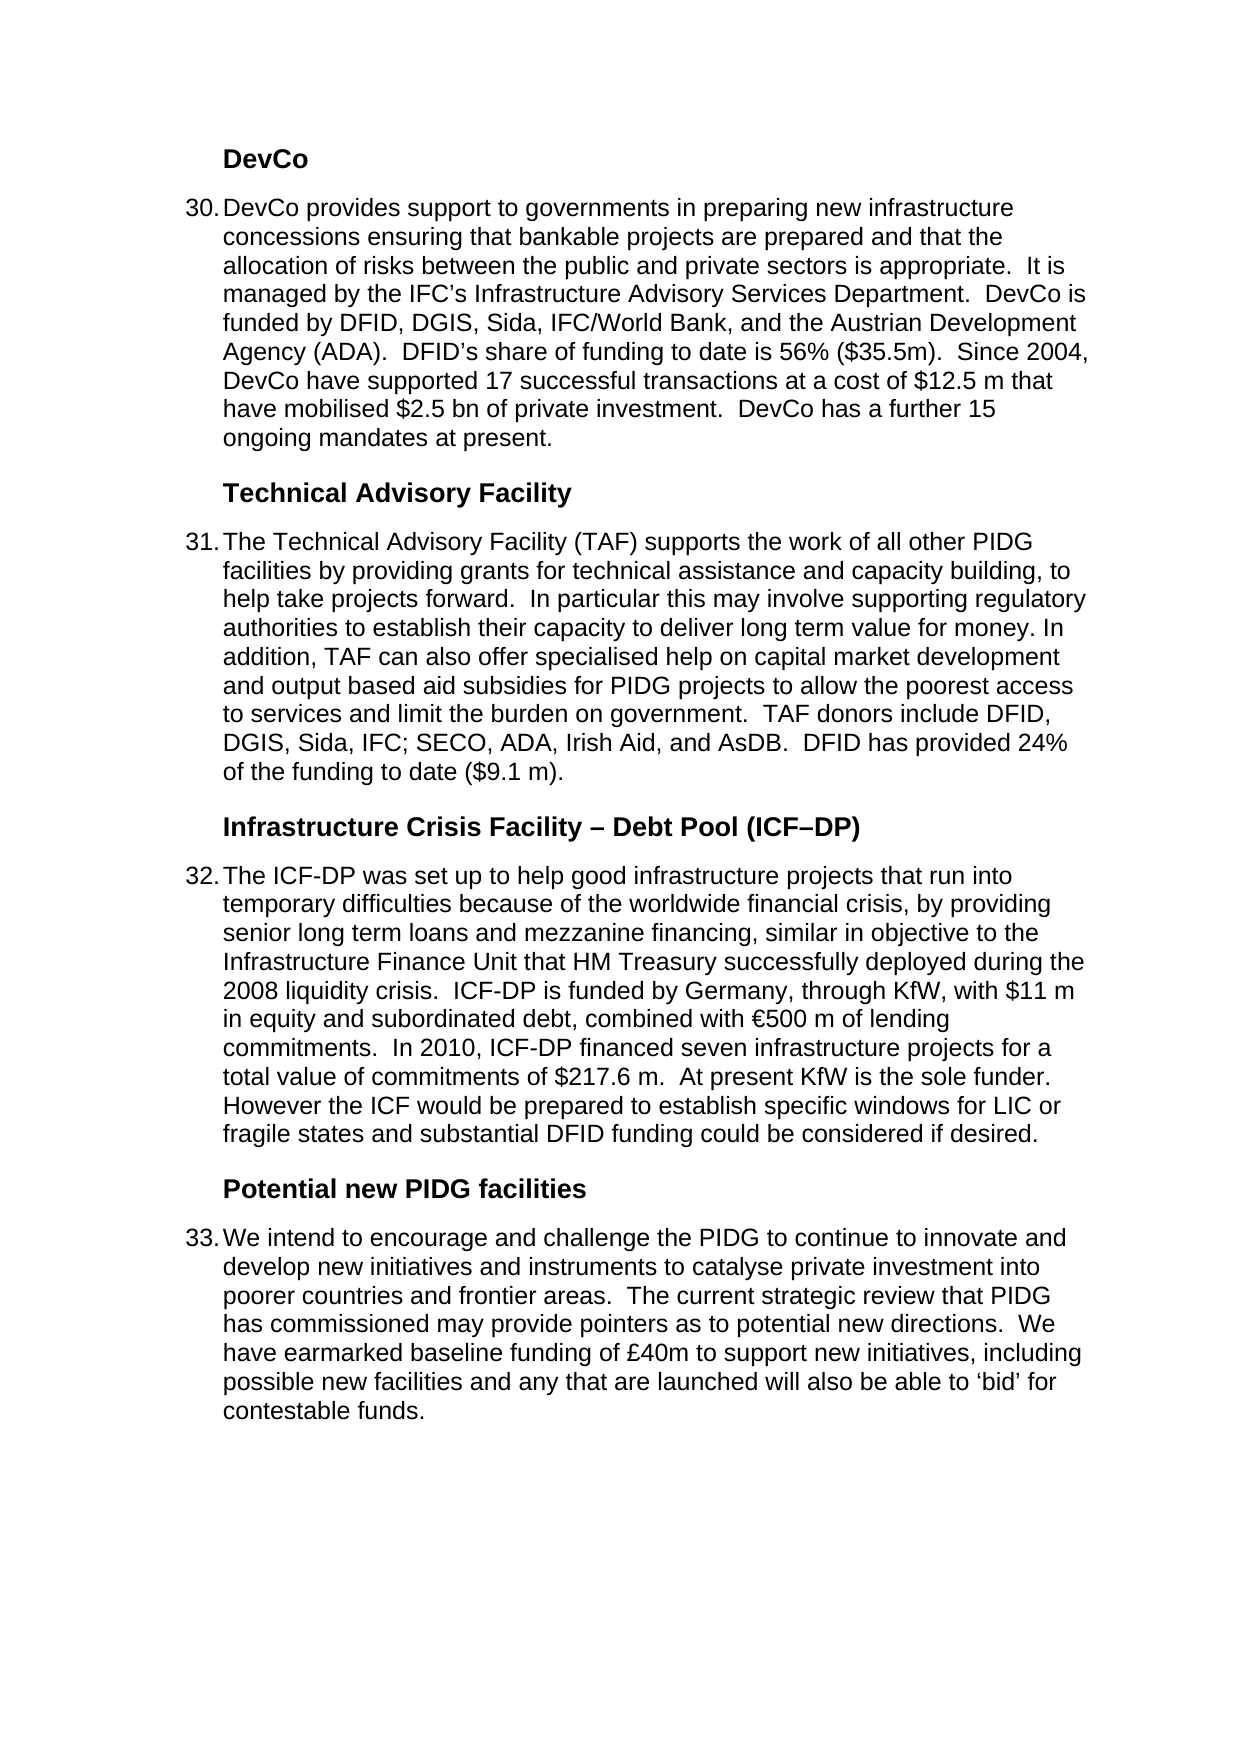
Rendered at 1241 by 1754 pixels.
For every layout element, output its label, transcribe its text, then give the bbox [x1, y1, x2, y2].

list DevCo provides support to governments in preparing new infrastructure concessions ensuring that bankable projects are prepared and that the allocation of risks between the public and private sectors is appropriate. It is managed by the IFC’s Infrastructure Advisory Services Department. DevCo is funded by DFID, DGIS, Sida, IFC/World Bank, and the Austrian Development Agency (ADA). DFID’s share of funding to date is 56% ($35.5m). Since 2004, DevCo have supported 17 successful transactions at a cost of $12.5 m that have mobilised $2.5 bn of private investment. DevCo has a further 15 ongoing mandates at present. [185, 193, 1092, 452]
list The Technical Advisory Facility (TAF) supports the work of all other PIDG facilities by providing grants for technical assistance and capacity building, to help take projects forward. In particular this may involve supporting regulatory authorities to establish their capacity to deliver long term value for money. In addition, TAF can also offer specialised help on capital market development and output based aid subsidies for PIDG projects to allow the poorest access to services and limit the burden on government. TAF donors include DFID, DGIS, Sida, IFC; SECO, ADA, Irish Aid, and AsDB. DFID has provided 24% of the funding to date ($9.1 m). [185, 527, 1092, 786]
list We intend to encourage and challenge the PIDG to continue to innovate and develop new initiatives and instruments to catalyse private investment into poorer countries and frontier areas. The current strategic review that PIDG has commissioned may provide pointers as to potential new directions. We have earmarked baseline funding of £40m to support new initiatives, including possible new facilities and any that are launched will also be able to ‘bid’ for contestable funds. [185, 1223, 1092, 1424]
list The ICF-DP was set up to help good infrastructure projects that run into temporary difficulties because of the worldwide financial crisis, by providing senior long term loans and mezzanine financing, similar in objective to the Infrastructure Finance Unit that HM Treasury successfully deployed during the 2008 liquidity crisis. ICF-DP is funded by Germany, through KfW, with $11 m in equity and subordinated debt, combined with €500 m of lending commitments. In 2010, ICF-DP financed seven infrastructure projects for a total value of commitments of $217.6 m. At present KfW is the sole funder. However the ICF would be prepared to establish specific windows for LIC or fragile states and substantial DFID funding could be considered if desired. [185, 861, 1092, 1148]
subtitle Technical Advisory Facility [223, 477, 1092, 508]
subtitle Potential new PIDG facilities [223, 1173, 1092, 1204]
subtitle DevCo [223, 143, 1092, 174]
subtitle Infrastructure Crisis Facility – Debt Pool (ICF–DP) [223, 811, 1092, 842]
